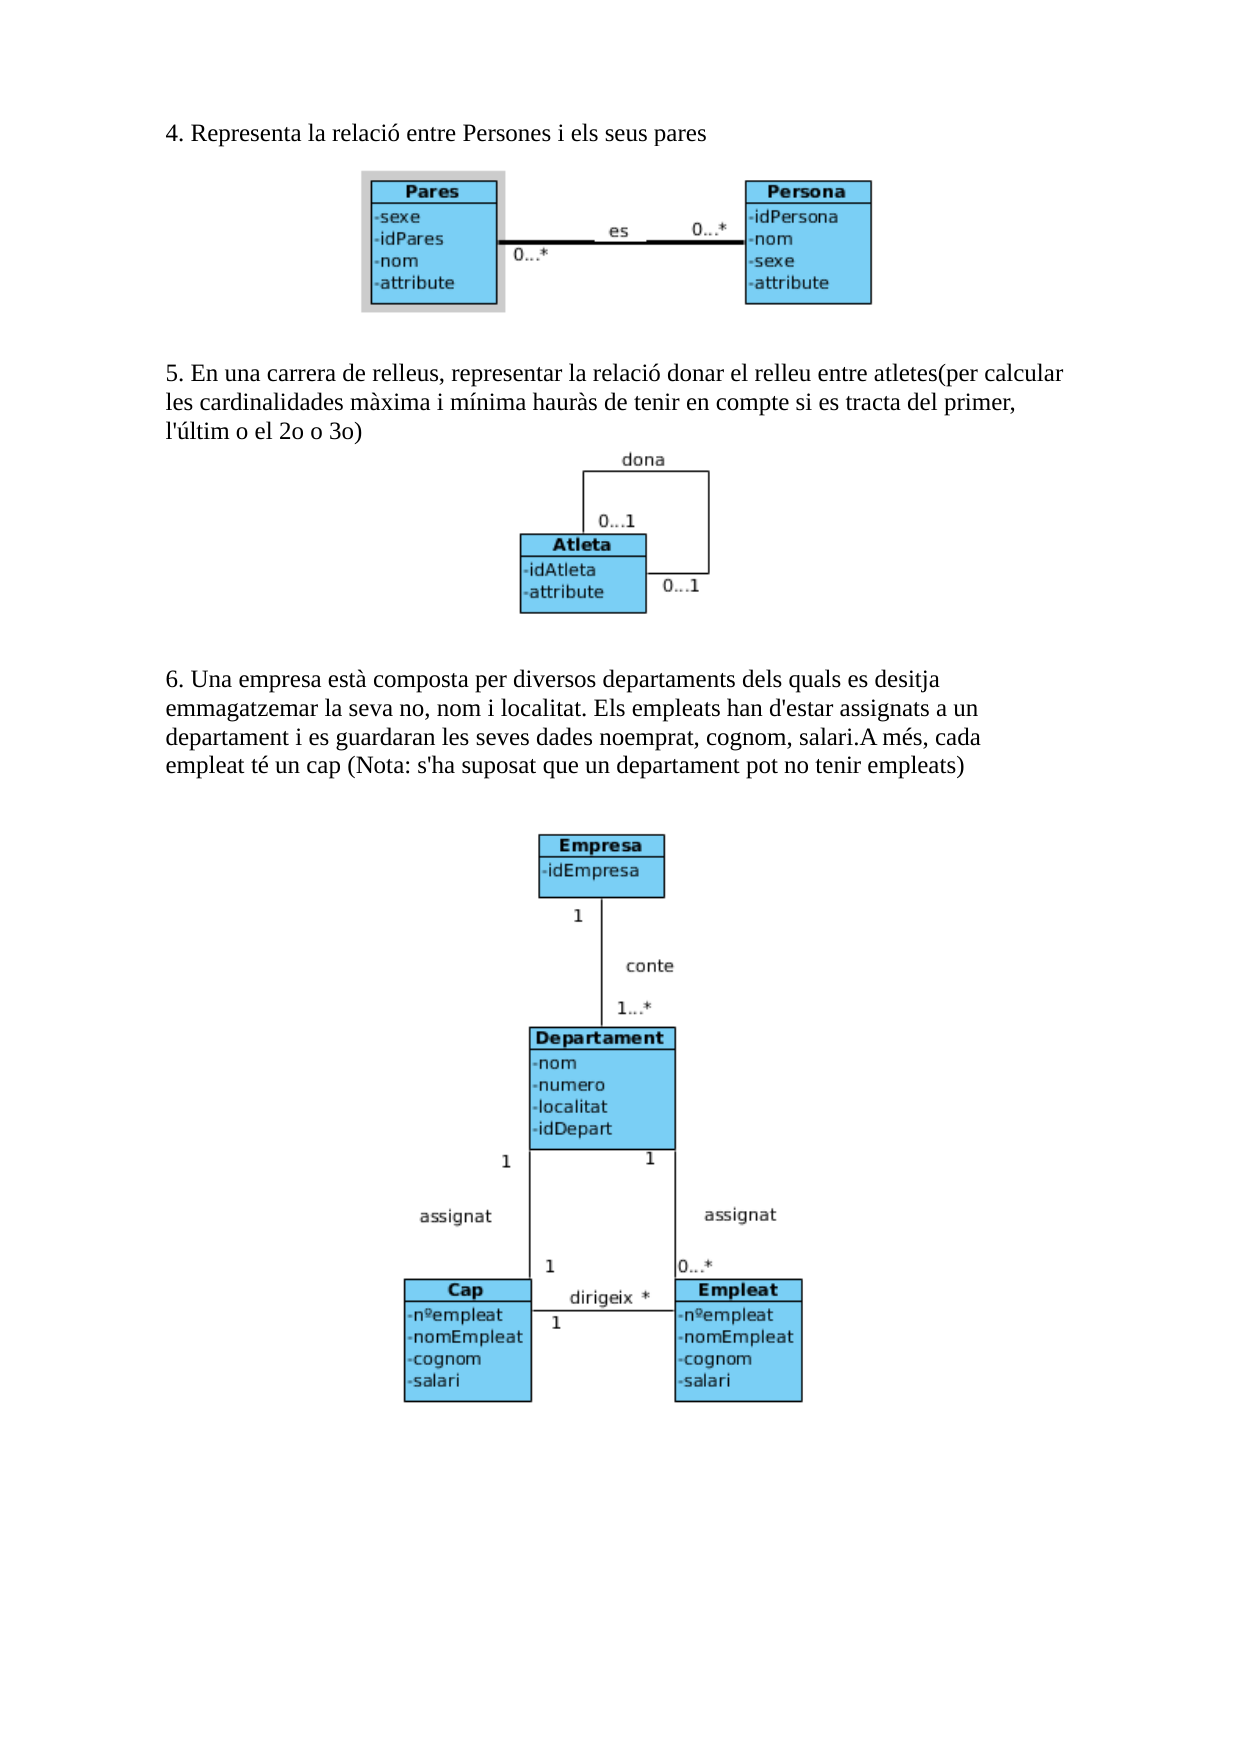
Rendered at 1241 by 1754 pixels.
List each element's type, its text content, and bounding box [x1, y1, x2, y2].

text empleat té un cap (Nota: s'ha suposat que un departament pot no tenir empleats) [165, 750, 1122, 779]
text 4. Representa la relació entre Persones i els seus pares [165, 118, 1122, 147]
picture [349, 146, 891, 330]
text emmagatzemar la seva no, nom i localitat. Els empleats han d'estar assignats a un [165, 693, 1122, 722]
text les cardinalidades màxima i mínima hauràs de tenir en compte si es tracta del primer, [165, 387, 1122, 416]
text 6. Una empresa està composta per diversos departaments dels quals es desitja [165, 664, 1122, 693]
text 5. En una carrera de relleus, representar la relació donar el relleu entre atletes(per calcular [165, 358, 1122, 387]
picture [340, 801, 900, 1462]
text departament i es guardaran les seves dades noemprat, cognom, salari.A més, cada [165, 722, 1122, 750]
picture [495, 444, 745, 636]
text l'últim o el 2o o 3o) [165, 416, 1122, 445]
